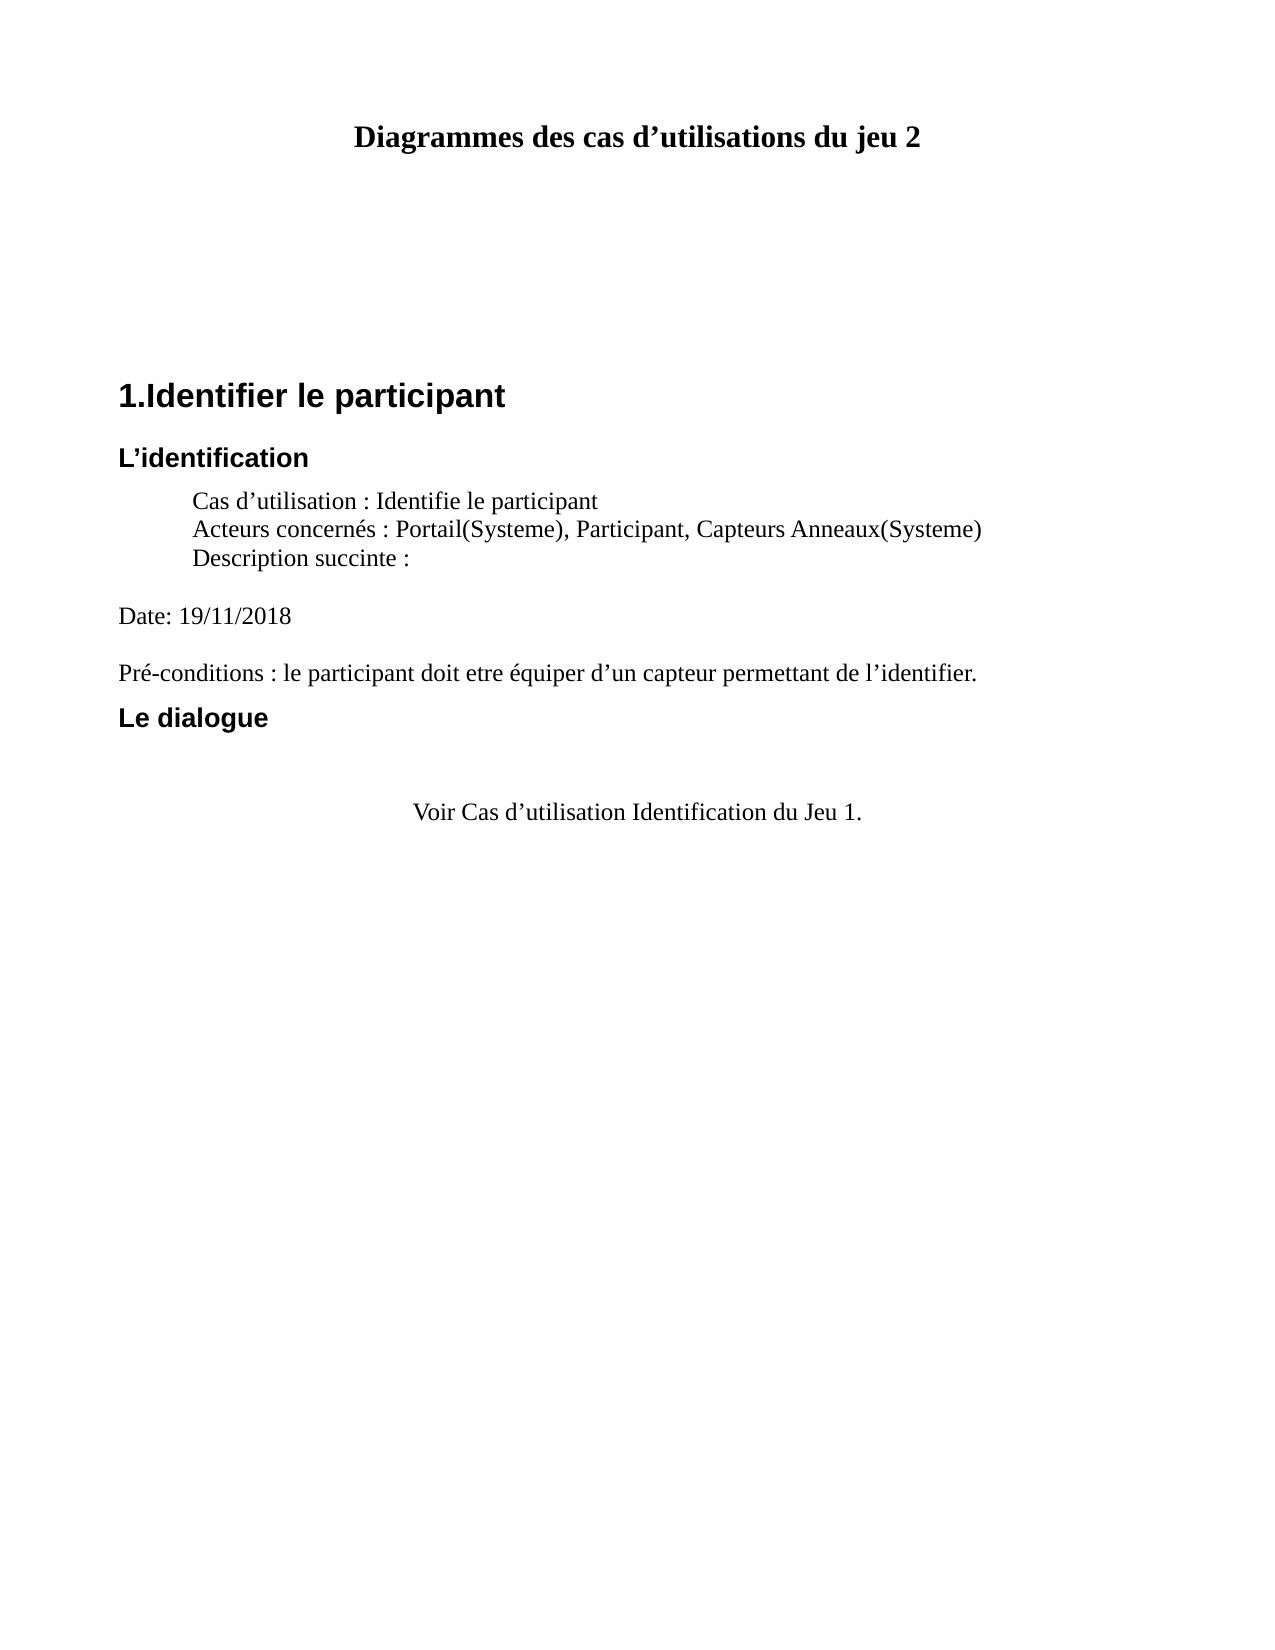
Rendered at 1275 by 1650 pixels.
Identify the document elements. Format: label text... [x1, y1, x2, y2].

text Cas d’utilisation : Identifie le participant [118, 486, 1157, 514]
text Description succinte : [118, 543, 1157, 572]
subtitle L’identification [118, 442, 1157, 473]
subtitle 1.Identifier le participant [118, 376, 1157, 415]
text Pré-conditions : le participant doit etre équiper d’un capteur permettant de l’identifier. [118, 658, 1157, 687]
text Date: 19/11/2018 [118, 601, 1157, 629]
text Acteurs concernés : Portail(Systeme), Participant, Capteurs Anneaux(Systeme) [118, 514, 1157, 543]
text Voir Cas d’utilisation Identification du Jeu 1. [118, 797, 1157, 826]
subtitle Le dialogue [118, 702, 1157, 733]
text Diagrammes des cas d’utilisations du jeu 2 [118, 118, 1157, 154]
